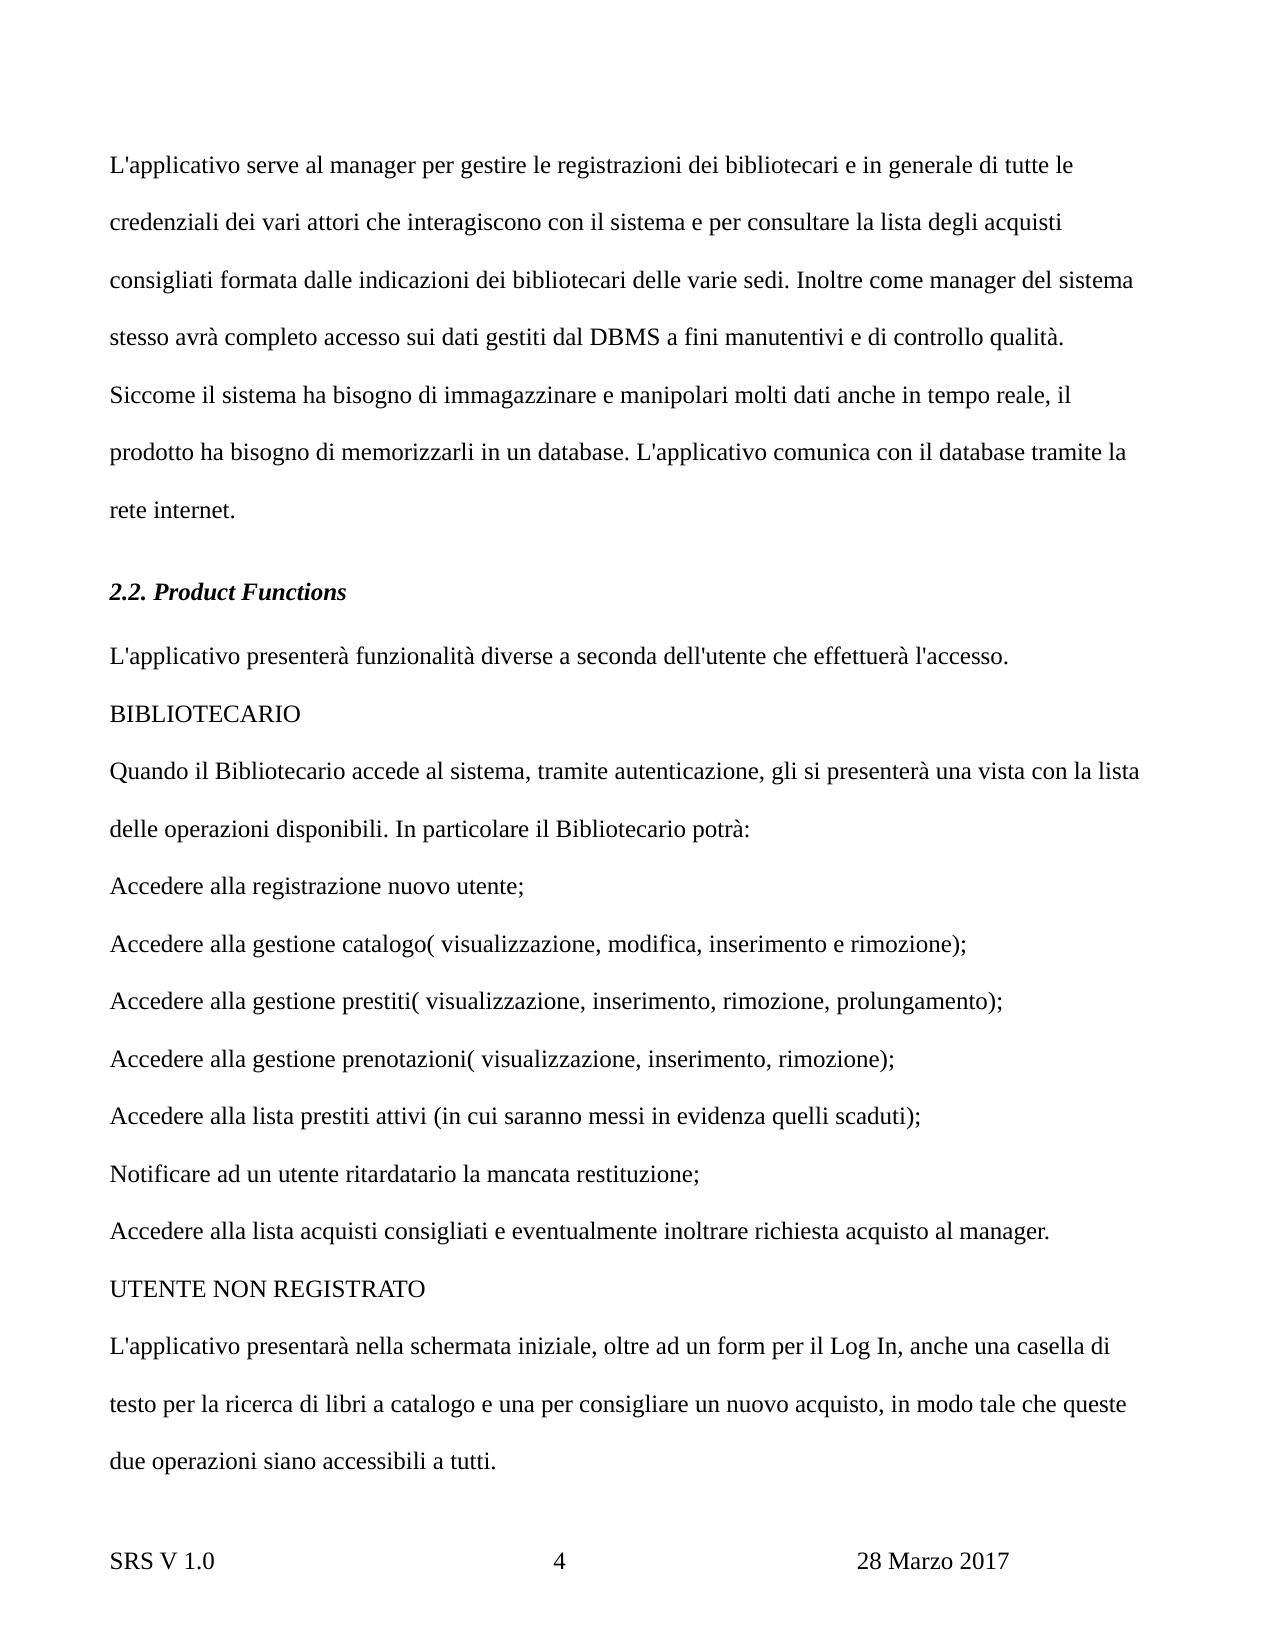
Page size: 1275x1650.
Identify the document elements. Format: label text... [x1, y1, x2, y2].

text Accedere alla lista acquisti consigliati e eventualmente inoltrare richiesta acquisto al manager. [109, 1216, 1162, 1245]
text Accedere alla registrazione nuovo utente; [109, 871, 1162, 900]
text Notificare ad un utente ritardatario la mancata restituzione; [109, 1159, 1162, 1187]
text L'applicativo serve al manager per gestire le registrazioni dei bibliotecari e in generale di tutte le credenziali dei vari attori che interagiscono con il sistema e per consultare la lista degli acquisti consigliati formata dalle indicazioni dei bibliotecari delle varie sedi. Inoltre come manager del sistema stesso avrà completo accesso sui dati gestiti dal DBMS a fini manutentivi e di controllo qualità. [109, 150, 1162, 351]
text Quando il Bibliotecario accede al sistema, tramite autenticazione, gli si presenterà una vista con la lista delle operazioni disponibili. In particolare il Bibliotecario potrà: [109, 756, 1162, 842]
text L'applicativo presentarà nella schermata iniziale, oltre ad un form per il Log In, anche una casella di testo per la ricerca di libri a catalogo e una per consigliare un nuovo acquisto, in modo tale che queste due operazioni siano accessibili a tutti. [109, 1331, 1162, 1475]
text Accedere alla gestione prenotazioni( visualizzazione, inserimento, rimozione); [109, 1044, 1162, 1072]
text Accedere alla lista prestiti attivi (in cui saranno messi in evidenza quelli scaduti); [109, 1101, 1162, 1130]
text Accedere alla gestione prestiti( visualizzazione, inserimento, rimozione, prolungamento); [109, 986, 1162, 1015]
text L'applicativo presenterà funzionalità diverse a seconda dell'utente che effettuerà l'accesso. [109, 641, 1162, 670]
text BIBLIOTECARIO [109, 699, 1162, 727]
text Siccome il sistema ha bisogno di immagazzinare e manipolari molti dati anche in tempo reale, il prodotto ha bisogno di memorizzarli in un database. L'applicativo comunica con il database tramite la rete internet. [109, 380, 1162, 524]
text Accedere alla gestione catalogo( visualizzazione, modifica, inserimento e rimozione); [109, 929, 1162, 957]
subtitle 2.2. Product Functions [109, 577, 1162, 606]
text UTENTE NON REGISTRATO [109, 1274, 1162, 1302]
